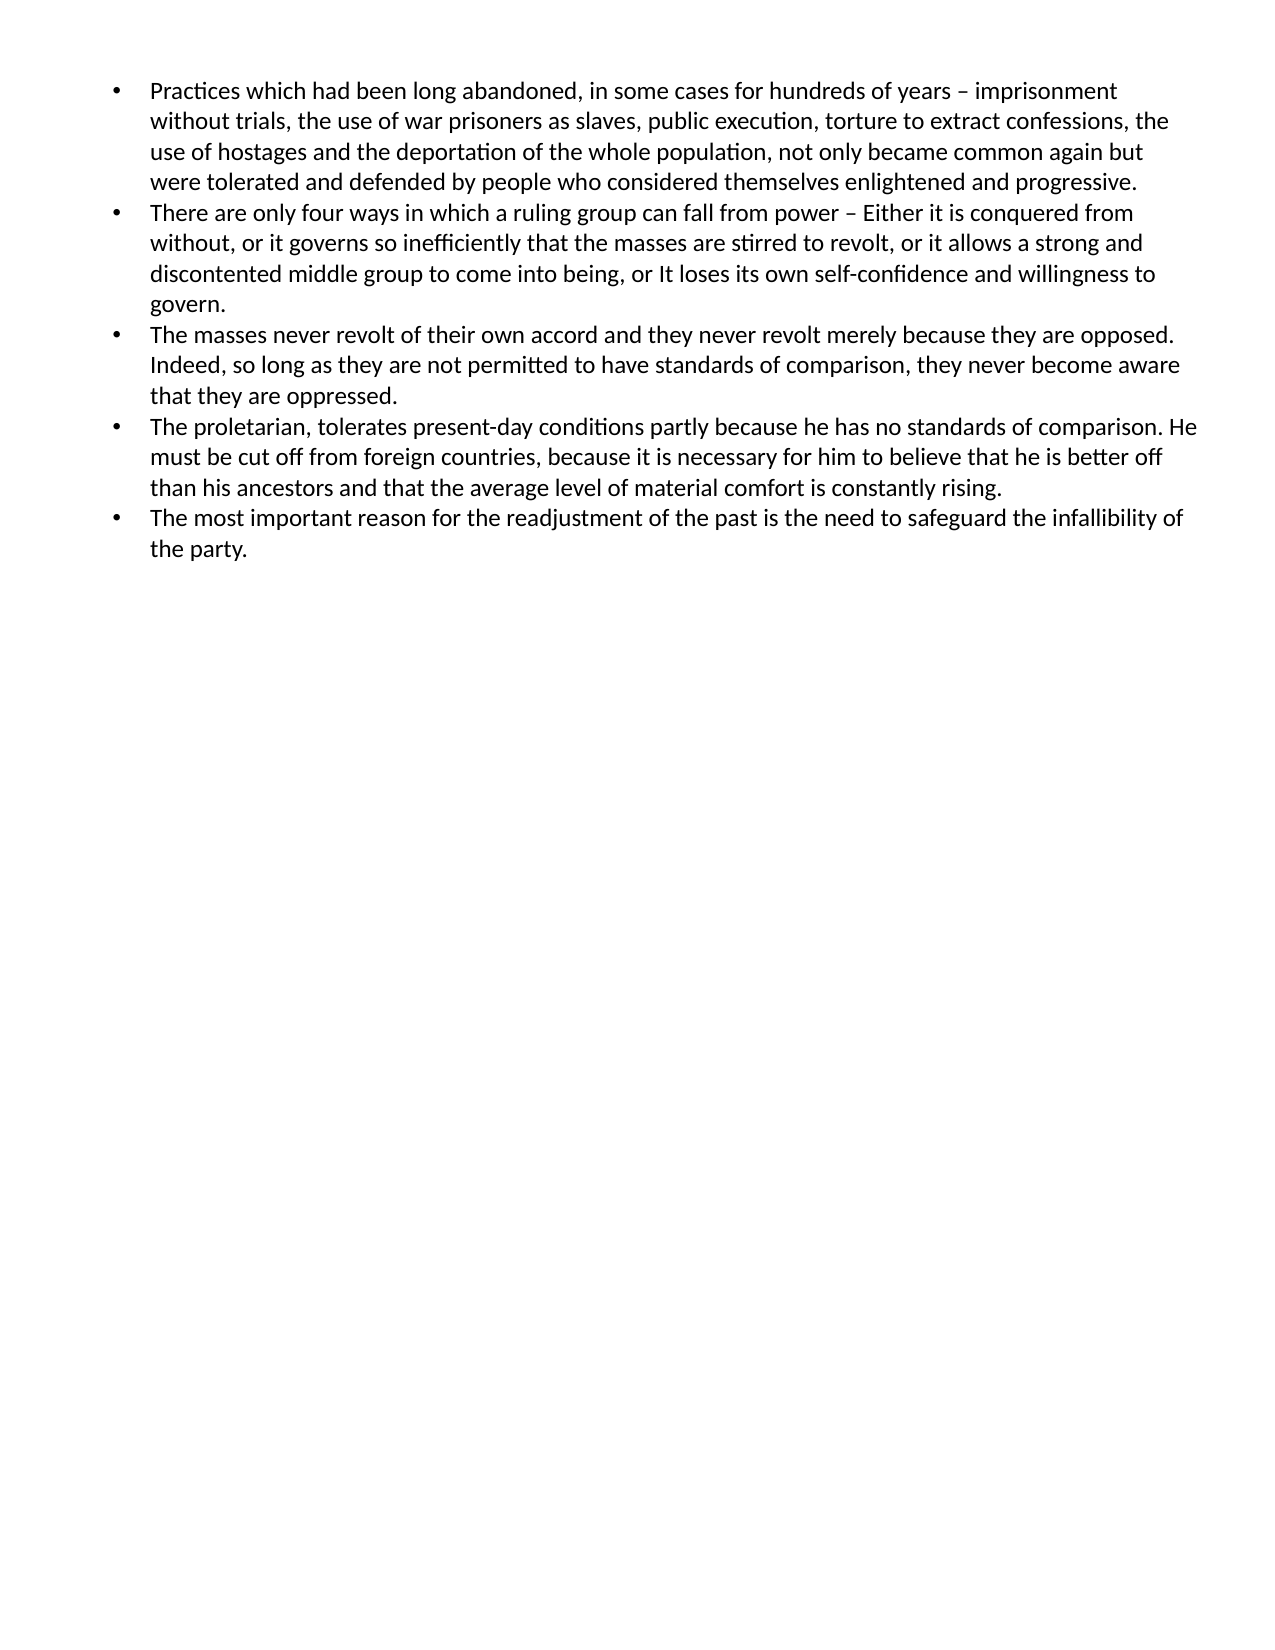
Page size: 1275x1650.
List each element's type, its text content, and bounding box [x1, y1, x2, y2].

list The proletarian, tolerates present-day conditions partly because he has no standards of comparison. He must be cut off from foreign countries, because it is necessary for him to believe that he is better off than his ancestors and that the average level of material comfort is constantly rising. [112, 411, 1200, 502]
list The most important reason for the readjustment of the past is the need to safeguard the infallibility of the party. [112, 502, 1200, 563]
list Practices which had been long abandoned, in some cases for hundreds of years – imprisonment without trials, the use of war prisoners as slaves, public execution, torture to extract confessions, the use of hostages and the deportation of the whole population, not only became common again but were tolerated and defended by people who considered themselves enlightened and progressive. [112, 75, 1200, 197]
list The masses never revolt of their own accord and they never revolt merely because they are opposed. Indeed, so long as they are not permitted to have standards of comparison, they never become aware that they are oppressed. [112, 319, 1200, 411]
list There are only four ways in which a ruling group can fall from power – Either it is conquered from without, or it governs so inefficiently that the masses are stirred to revolt, or it allows a strong and discontented middle group to come into being, or It loses its own self-confidence and willingness to govern. [112, 197, 1200, 319]
